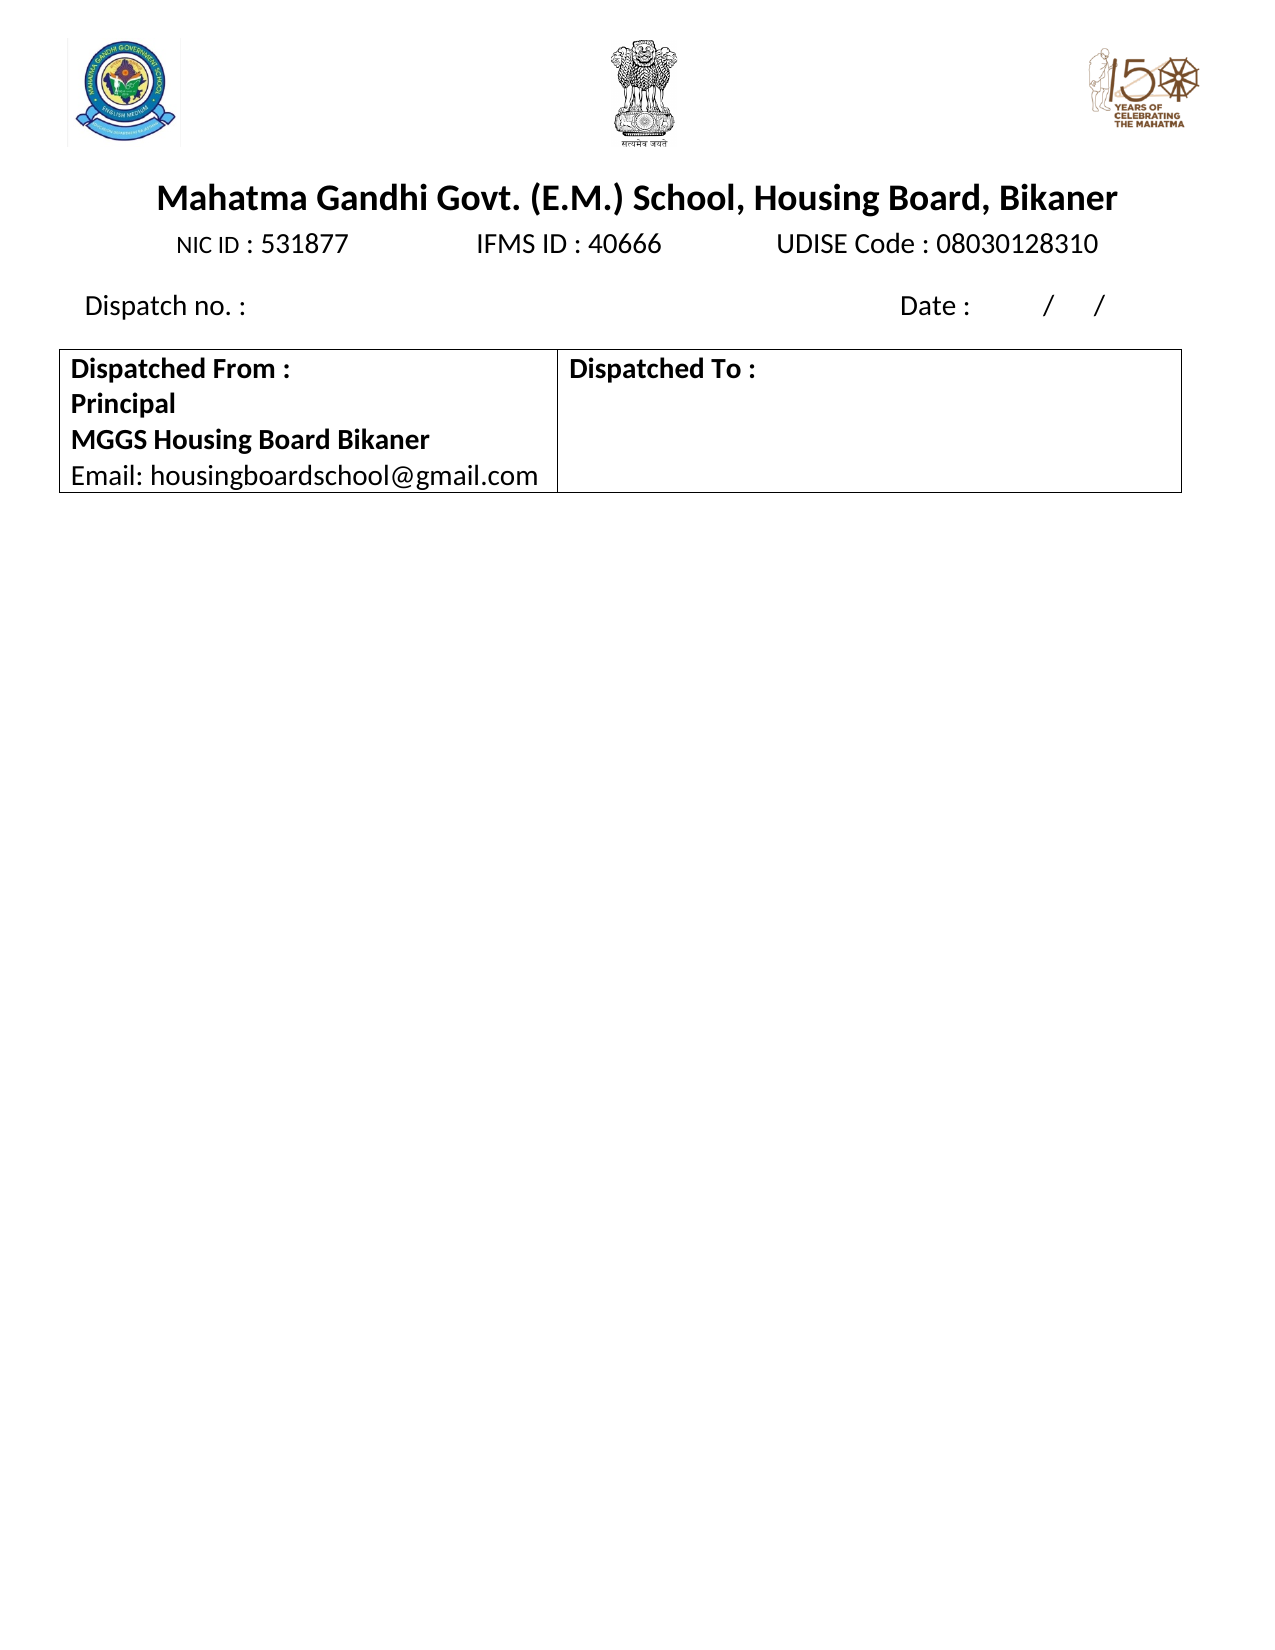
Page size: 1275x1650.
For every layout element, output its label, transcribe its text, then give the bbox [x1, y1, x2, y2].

table_header Dispatched To : [558, 350, 1181, 492]
table_header Dispatched From : Principal MGGS Housing Board Bikaner Email: housingboardschool@gmail.com [60, 350, 557, 492]
picture [67, 38, 181, 147]
text Mahatma Gandhi Govt. (E.M.) School, Housing Board, Bikaner NIC ID : 531877 IFMS ID : 40666 UDISE Code : 08030128310 [150, 174, 1125, 261]
text Dispatch no. : Date : / / [84, 287, 1125, 323]
picture [611, 40, 678, 147]
picture [1061, 28, 1227, 147]
